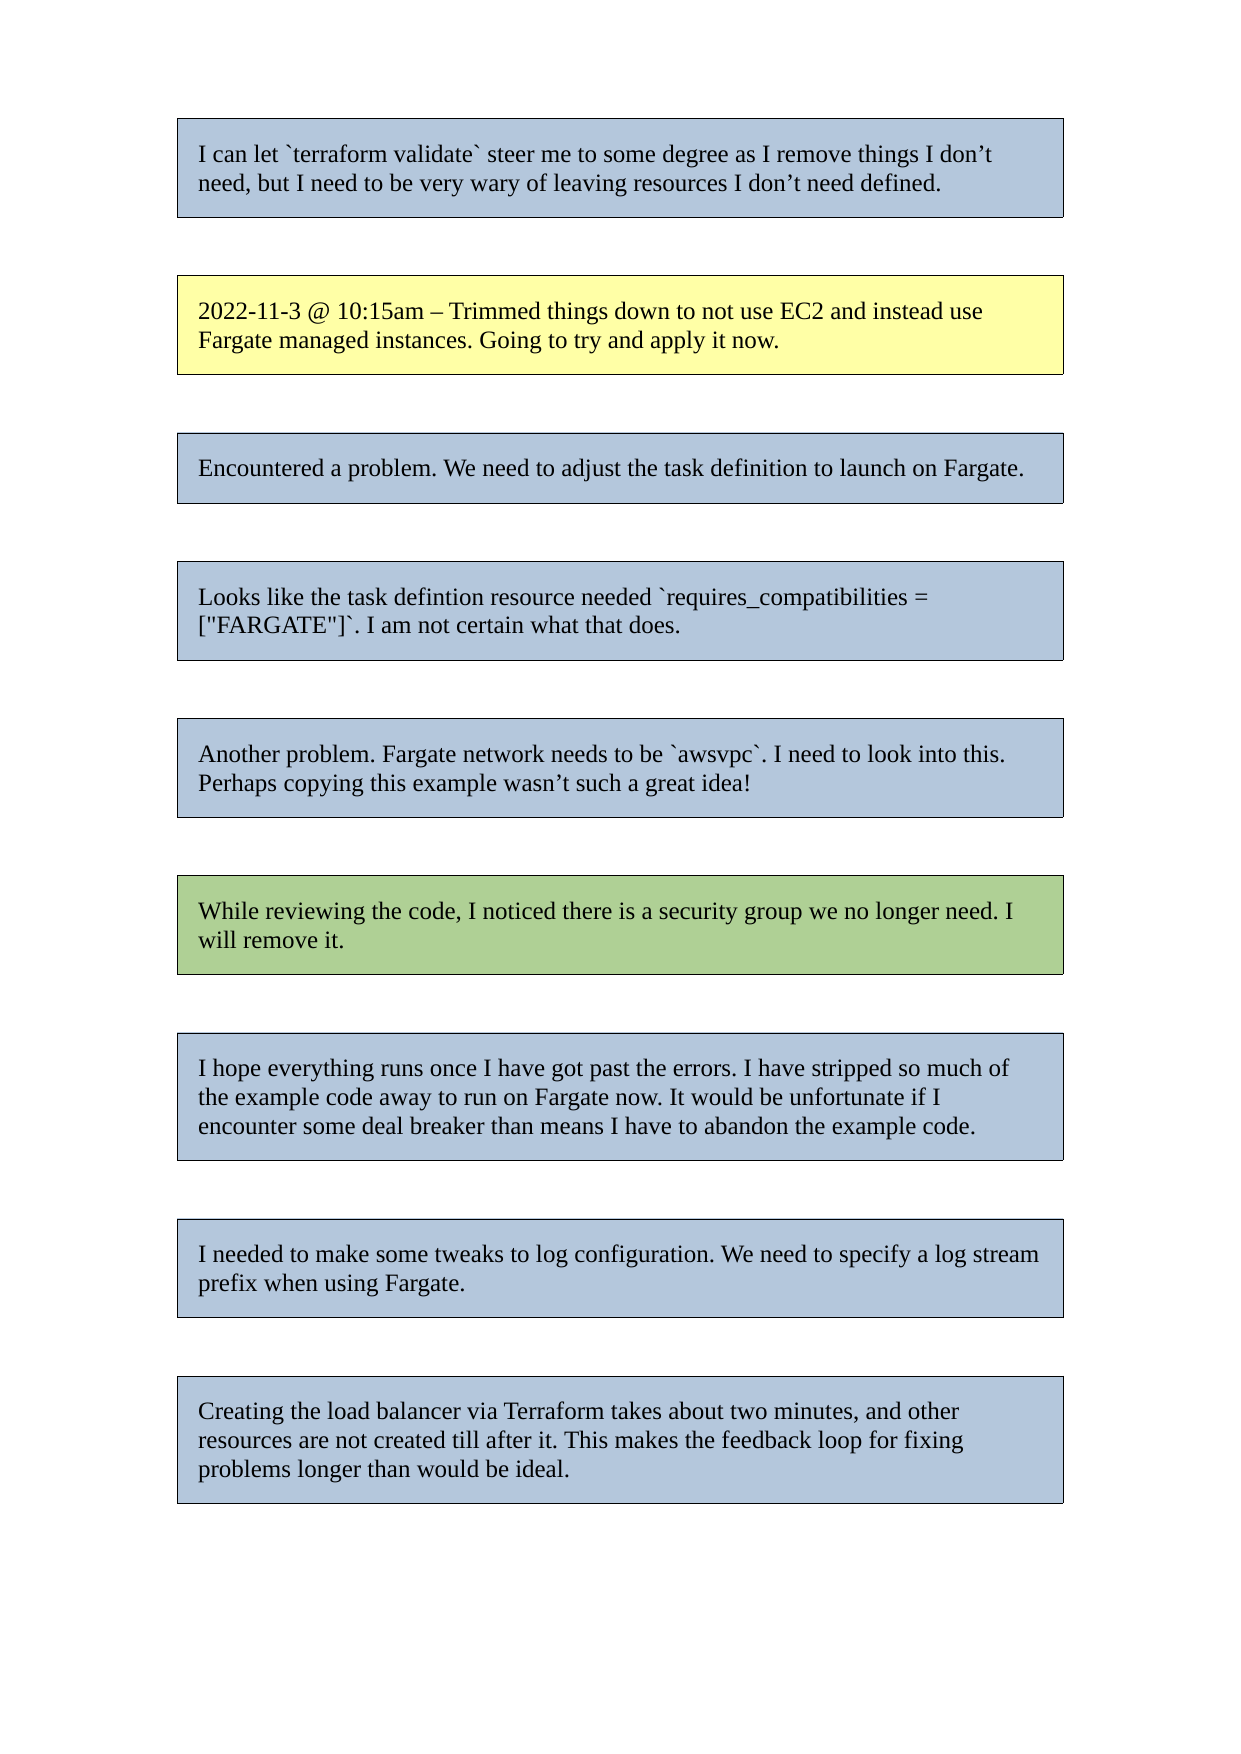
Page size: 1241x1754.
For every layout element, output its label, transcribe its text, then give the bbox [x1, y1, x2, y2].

text I needed to make some tweaks to log configuration. We need to specify a log stream prefix when using Fargate. [178, 1220, 1063, 1317]
text 2022-11-3 @ 10:15am – Trimmed things down to not use EC2 and instead use Fargate managed instances. Going to try and apply it now. [178, 276, 1063, 374]
text Encountered a problem. We need to adjust the task definition to launch on Fargate. [178, 434, 1063, 503]
text I can let `terraform validate` steer me to some degree as I remove things I don’t need, but I need to be very wary of leaving resources I don’t need defined. [178, 119, 1063, 217]
text I hope everything runs once I have got past the errors. I have stripped so much of the example code away to run on Fargate now. It would be unfortunate if I encounter some deal breaker than means I have to abandon the example code. [178, 1034, 1063, 1160]
text While reviewing the code, I noticed there is a security group we no longer need. I will remove it. [178, 876, 1063, 974]
text Looks like the task defintion resource needed `requires_compatibilities = ["FARGATE"]`. I am not certain what that does. [178, 562, 1063, 660]
text Creating the load balancer via Terraform takes about two minutes, and other resources are not created till after it. This makes the feedback loop for fixing problems longer than would be ideal. [178, 1377, 1063, 1503]
text Another problem. Fargate network needs to be `awsvpc`. I need to look into this. Perhaps copying this example wasn’t such a great idea! [178, 719, 1063, 817]
